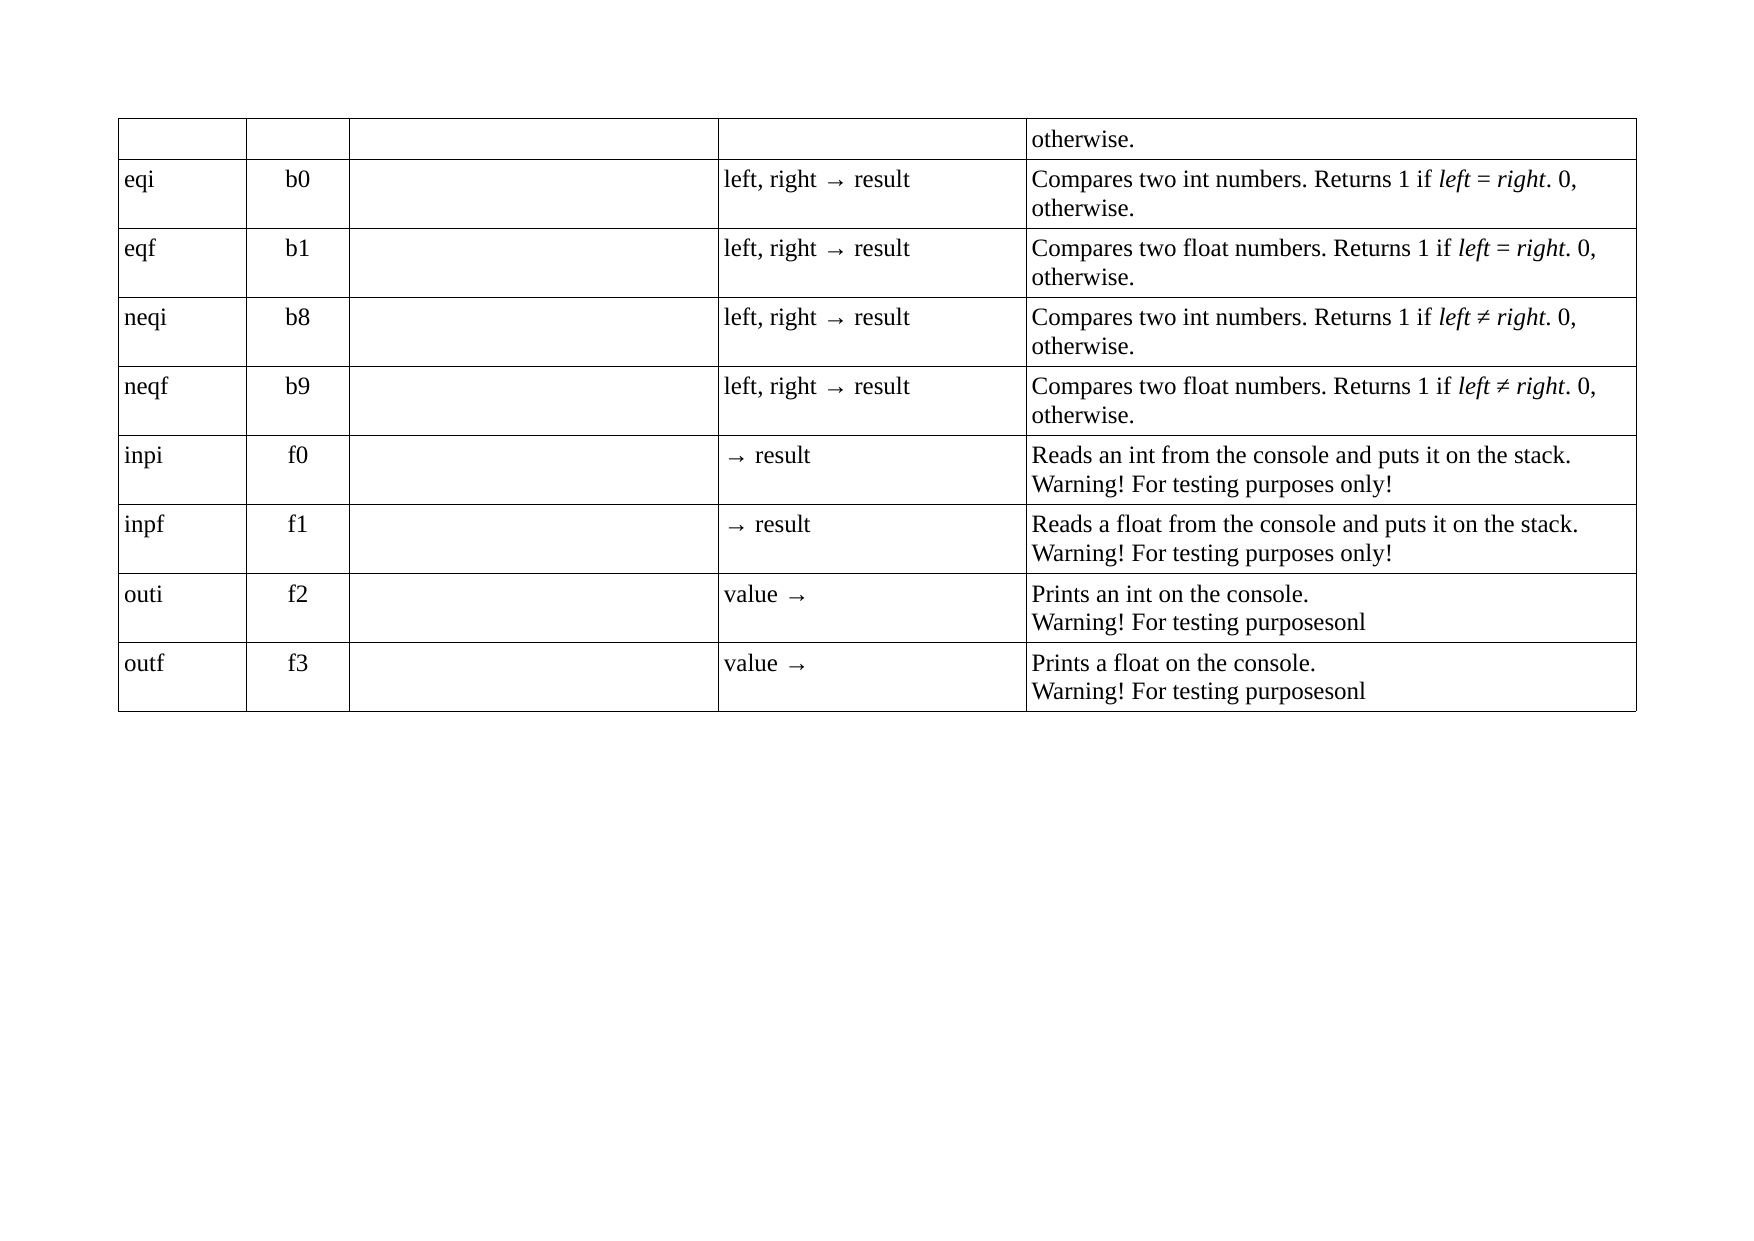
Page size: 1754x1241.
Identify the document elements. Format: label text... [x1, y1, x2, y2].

table_cell f0 [247, 436, 349, 504]
table_cell inpf [119, 505, 246, 573]
table_cell Reads a float from the console and puts it on the stack. Warning! For testing purposes only! [1027, 505, 1636, 573]
table_cell value → [719, 574, 1026, 642]
table_cell outf [119, 643, 246, 711]
table_cell left, right → result [719, 229, 1026, 297]
table_cell outi [119, 574, 246, 642]
table_cell b1 [247, 229, 349, 297]
table_cell Reads an int from the console and puts it on the stack. Warning! For testing purposes only! [1027, 436, 1636, 504]
table_cell → result [719, 436, 1026, 504]
table_cell left, right → result [719, 160, 1026, 227]
table_cell Compares two int numbers. Returns 1 if left = right. 0, otherwise. [1027, 160, 1636, 227]
table_cell Prints an int on the console. Warning! For testing purposesonl [1027, 574, 1636, 642]
table_cell value → [719, 643, 1026, 711]
table_cell → result [719, 505, 1026, 573]
table_cell otherwise. [1027, 119, 1636, 158]
table_cell [247, 119, 349, 158]
table_cell neqf [119, 367, 246, 435]
table_cell Prints a float on the console. Warning! For testing purposesonl [1027, 643, 1636, 711]
table_cell left, right → result [719, 367, 1026, 435]
table_cell [350, 367, 718, 435]
table_cell b9 [247, 367, 349, 435]
table_cell Compares two int numbers. Returns 1 if left ≠ right. 0, otherwise. [1027, 298, 1636, 366]
table_cell inpi [119, 436, 246, 504]
table_cell f1 [247, 505, 349, 573]
table_cell left, right → result [719, 298, 1026, 366]
table_cell [350, 298, 718, 366]
table_cell f3 [247, 643, 349, 711]
table_cell [350, 119, 718, 158]
table_cell [350, 505, 718, 573]
table_cell eqf [119, 229, 246, 297]
table_cell [350, 436, 718, 504]
table_cell [350, 643, 718, 711]
table_cell [350, 229, 718, 297]
table_cell b0 [247, 160, 349, 227]
table_cell [719, 119, 1026, 158]
table_cell [119, 119, 246, 158]
table_cell b8 [247, 298, 349, 366]
table_cell Compares two float numbers. Returns 1 if left ≠ right. 0, otherwise. [1027, 367, 1636, 435]
table_cell eqi [119, 160, 246, 227]
table_cell [350, 160, 718, 227]
table_cell Compares two float numbers. Returns 1 if left = right. 0, otherwise. [1027, 229, 1636, 297]
table_cell [350, 574, 718, 642]
table_cell f2 [247, 574, 349, 642]
table_cell neqi [119, 298, 246, 366]
